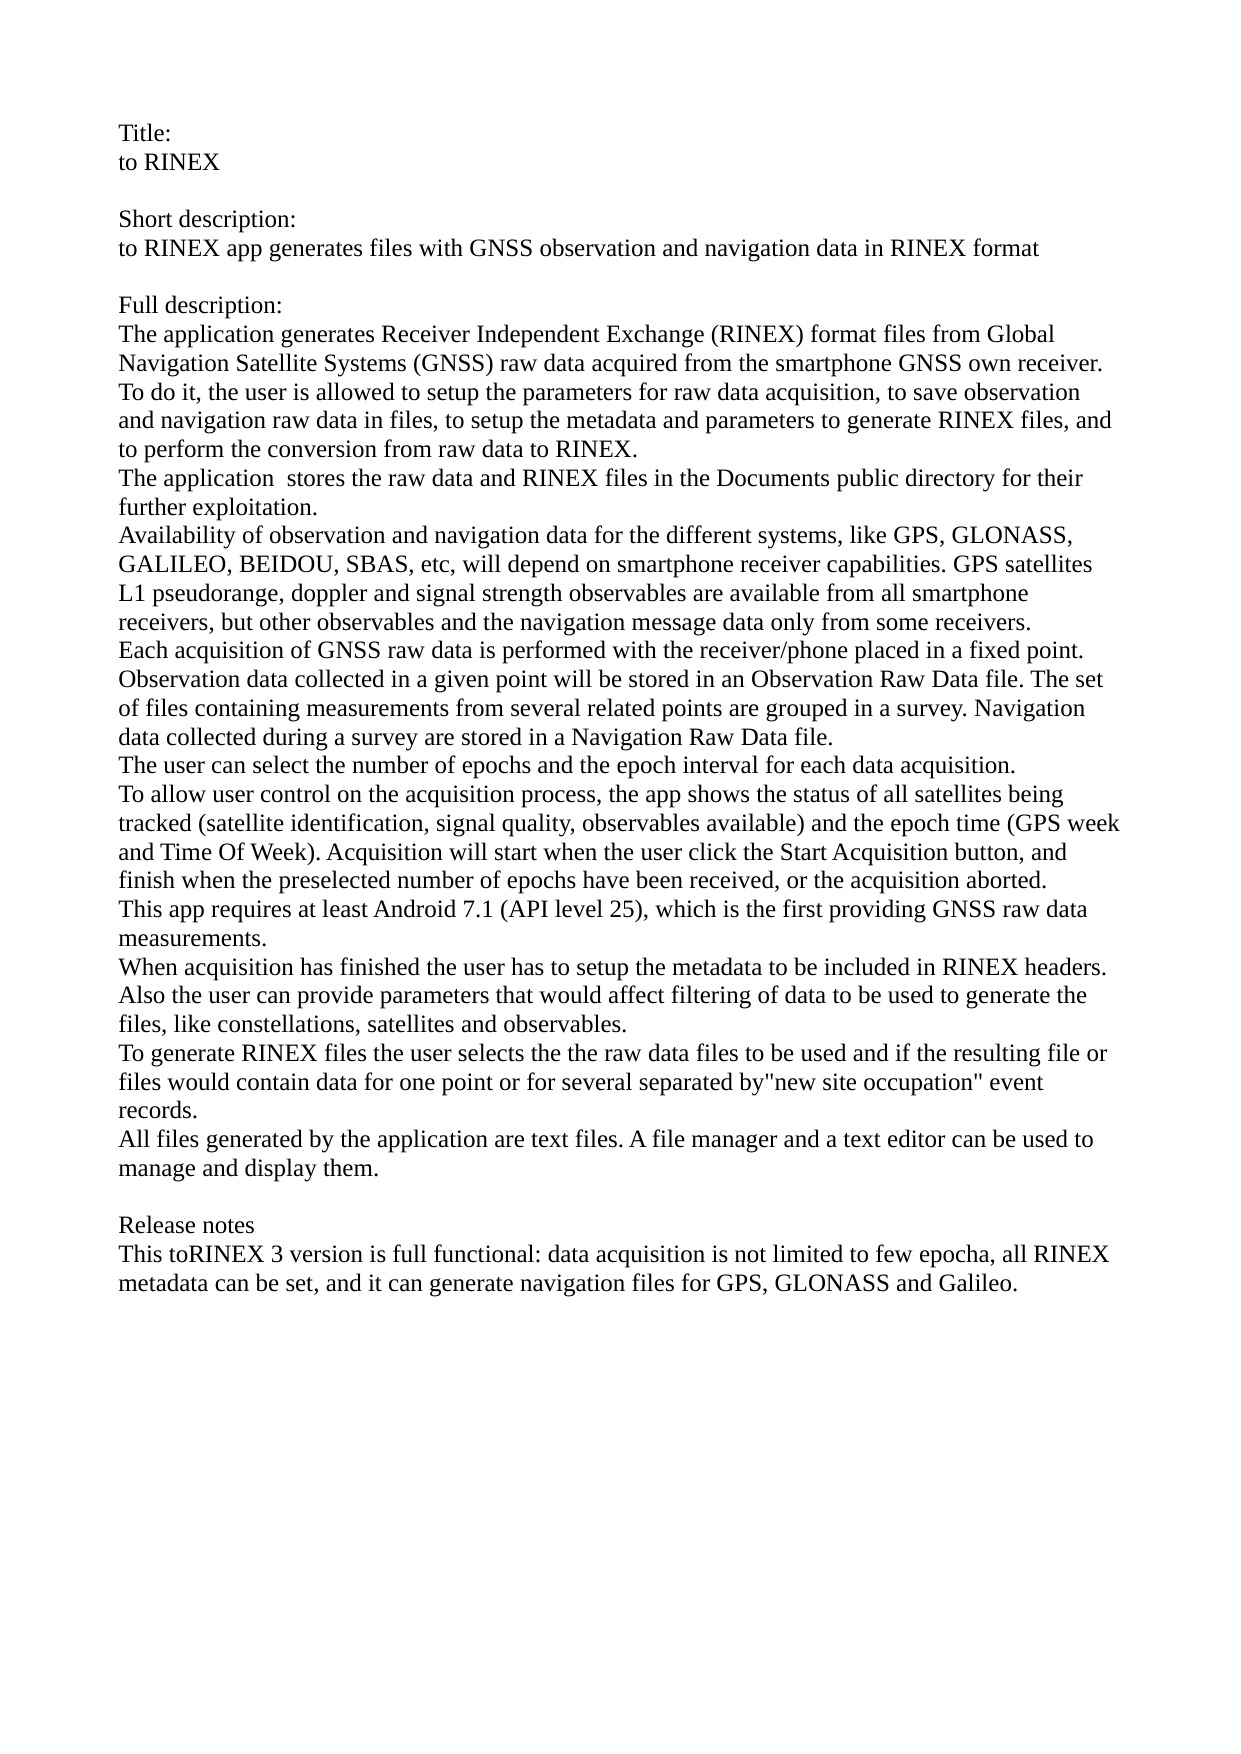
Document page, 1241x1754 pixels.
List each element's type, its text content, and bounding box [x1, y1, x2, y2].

text When acquisition has finished the user has to setup the metadata to be included in RINEX headers. Also the user can provide parameters that would affect filtering of data to be used to generate the files, like constellations, satellites and observables. [118, 952, 1122, 1038]
text to RINEX app generates files with GNSS observation and navigation data in RINEX format [118, 233, 1122, 262]
text Availability of observation and navigation data for the different systems, like GPS, GLONASS, GALILEO, BEIDOU, SBAS, etc, will depend on smartphone receiver capabilities. GPS satellites L1 pseudorange, doppler and signal strength observables are available from all smartphone receivers, but other observables and the navigation message data only from some receivers. [118, 521, 1122, 636]
text Full description: [118, 291, 1122, 319]
text Each acquisition of GNSS raw data is performed with the receiver/phone placed in a fixed point. Observation data collected in a given point will be stored in an Observation Raw Data file. The set of files containing measurements from several related points are grouped in a survey. Navigation data collected during a survey are stored in a Navigation Raw Data file. [118, 636, 1122, 751]
text To do it, the user is allowed to setup the parameters for raw data acquisition, to save observation and navigation raw data in files, to setup the metadata and parameters to generate RINEX files, and to perform the conversion from raw data to RINEX. [118, 377, 1122, 463]
text This toRINEX 3 version is full functional: data acquisition is not limited to few epocha, all RINEX metadata can be set, and it can generate navigation files for GPS, GLONASS and Galileo. [118, 1239, 1122, 1297]
text The application stores the raw data and RINEX files in the Documents public directory for their further exploitation. [118, 463, 1122, 521]
text The user can select the number of epochs and the epoch interval for each data acquisition. [118, 751, 1122, 779]
text The application generates Receiver Independent Exchange (RINEX) format files from Global Navigation Satellite Systems (GNSS) raw data acquired from the smartphone GNSS own receiver. [118, 319, 1122, 377]
text Release notes [118, 1211, 1122, 1239]
text Short description: [118, 204, 1122, 233]
text to RINEX [118, 147, 1122, 176]
text To allow user control on the acquisition process, the app shows the status of all satellites being tracked (satellite identification, signal quality, observables available) and the epoch time (GPS week and Time Of Week). Acquisition will start when the user click the Start Acquisition button, and finish when the preselected number of epochs have been received, or the acquisition aborted. [118, 779, 1122, 894]
text All files generated by the application are text files. A file manager and a text editor can be used to manage and display them. [118, 1124, 1122, 1182]
text This app requires at least Android 7.1 (API level 25), which is the first providing GNSS raw data measurements. [118, 894, 1122, 952]
text Title: [118, 118, 1122, 147]
text To generate RINEX files the user selects the the raw data files to be used and if the resulting file or files would contain data for one point or for several separated by"new site occupation" event records. [118, 1038, 1122, 1124]
